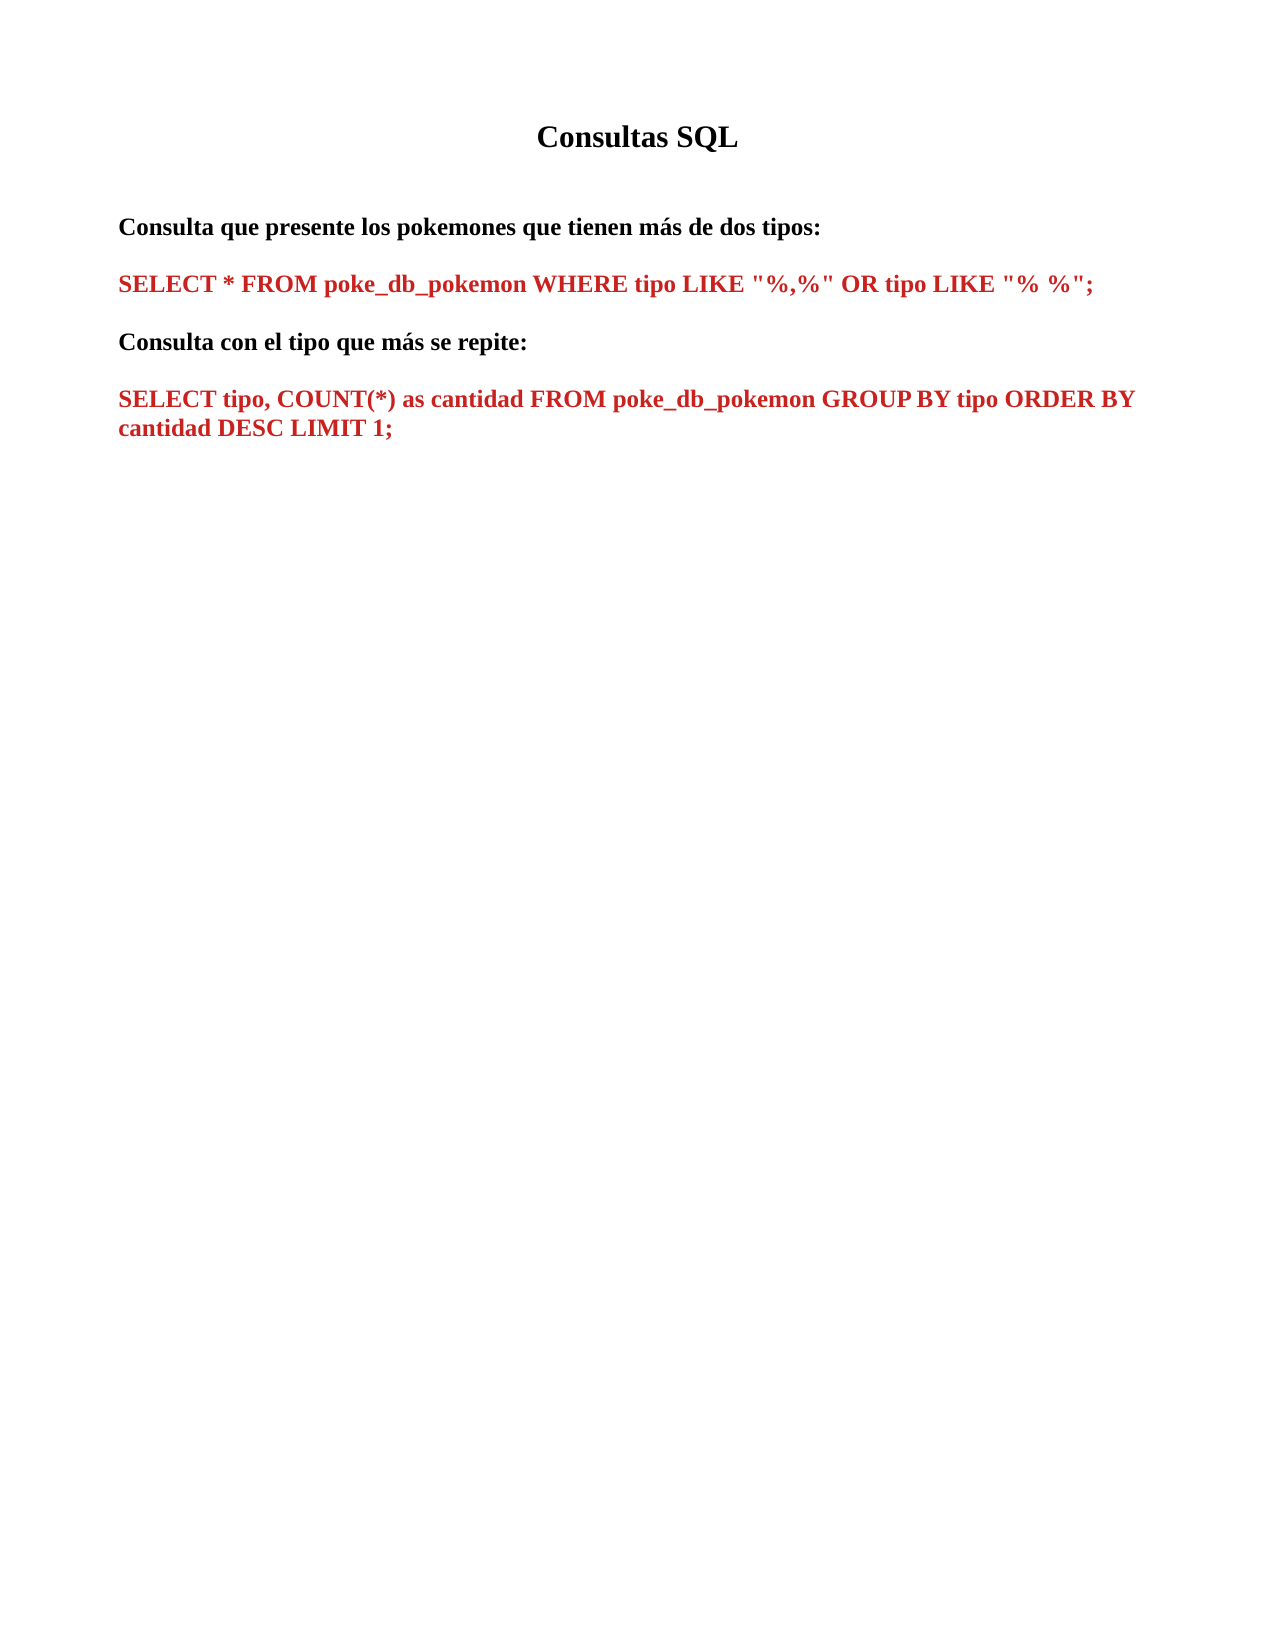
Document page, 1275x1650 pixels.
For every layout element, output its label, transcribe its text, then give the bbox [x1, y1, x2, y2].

text SELECT tipo, COUNT(*) as cantidad FROM poke_db_pokemon GROUP BY tipo ORDER BY cantidad DESC LIMIT 1; [118, 384, 1157, 442]
text Consulta con el tipo que más se repite: [118, 327, 1157, 355]
text SELECT * FROM poke_db_pokemon WHERE tipo LIKE "%,%" OR tipo LIKE "% %"; [118, 269, 1157, 298]
text Consulta que presente los pokemones que tienen más de dos tipos: [118, 212, 1157, 240]
text Consultas SQL [118, 118, 1157, 154]
